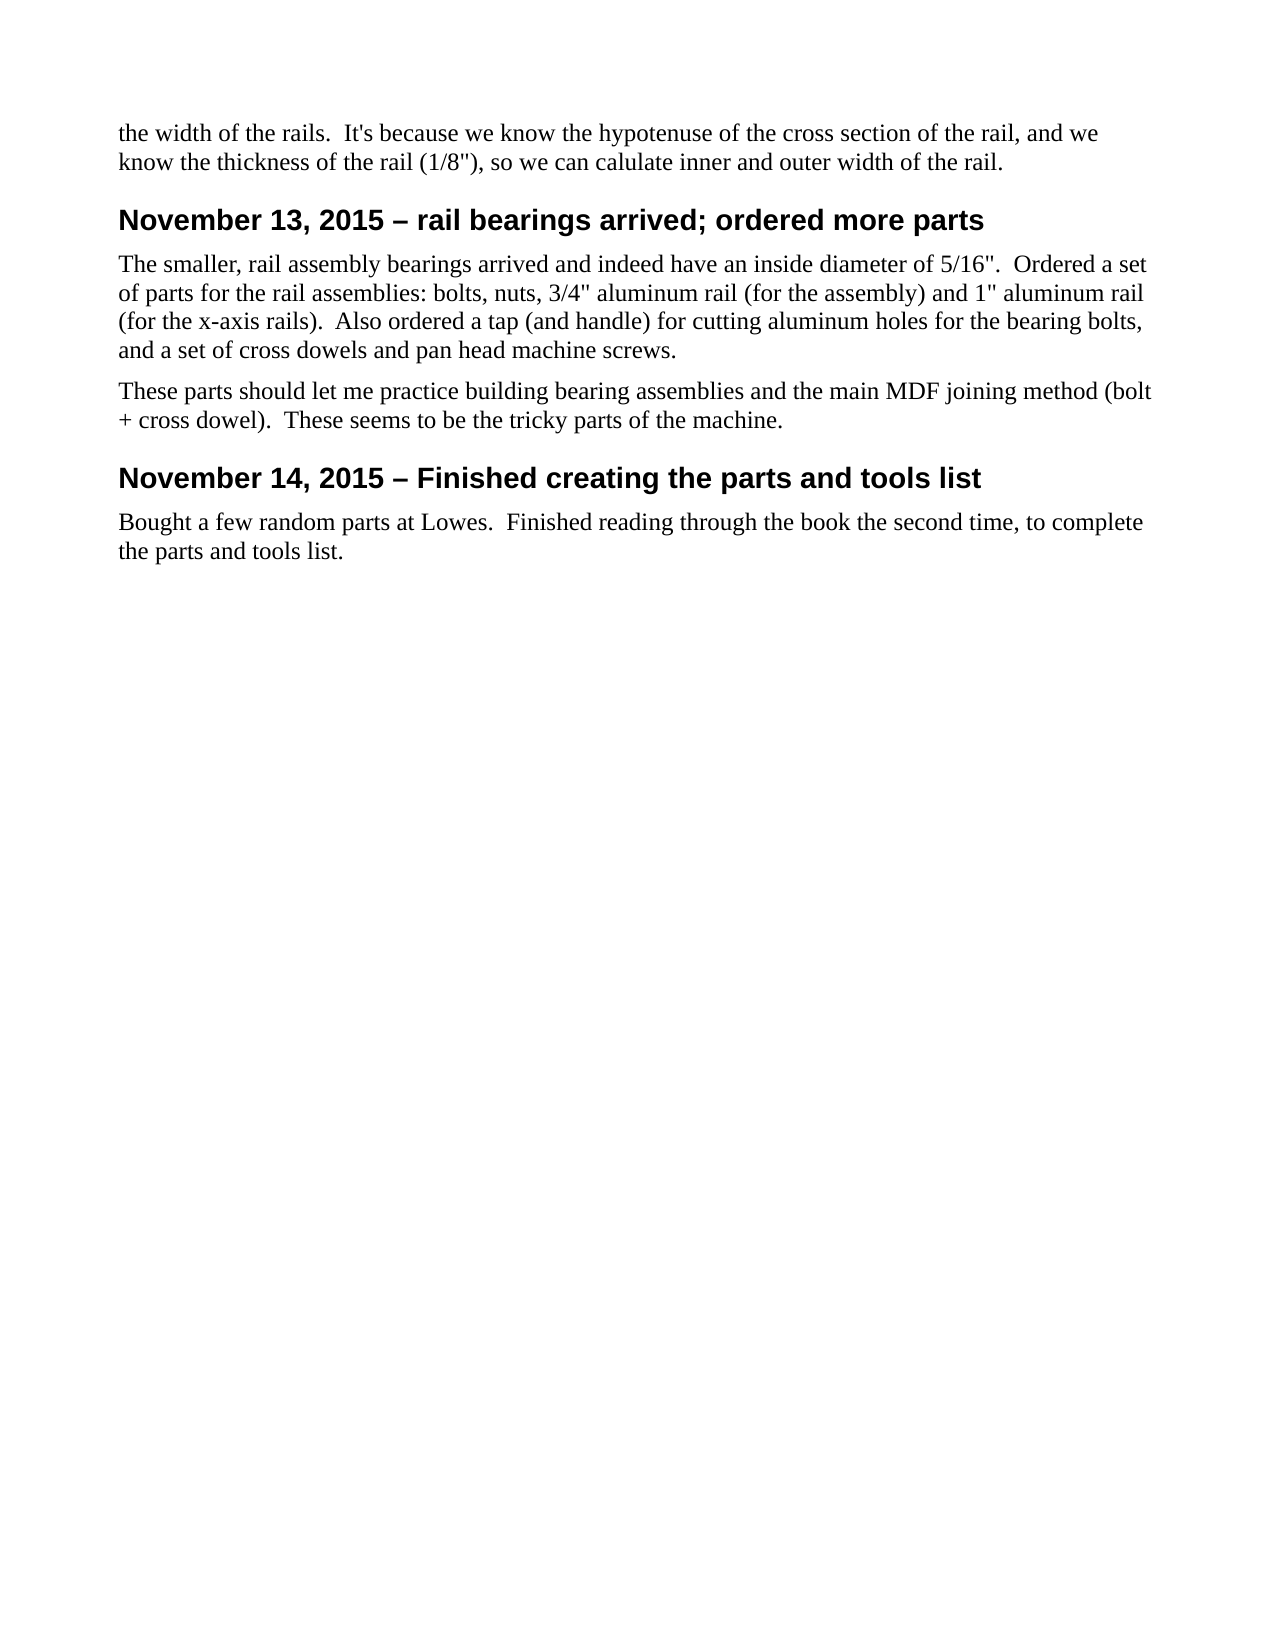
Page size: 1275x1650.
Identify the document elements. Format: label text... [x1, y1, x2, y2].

text Bought a few random parts at Lowes. Finished reading through the book the second time, to complete the parts and tools list. [118, 507, 1157, 565]
subtitle November 14, 2015 – Finished creating the parts and tools list [118, 461, 1157, 495]
text the width of the rails. It's because we know the hypotenuse of the cross section of the rail, and we know the thickness of the rail (1/8"), so we can calulate inner and outer width of the rail. [118, 118, 1157, 176]
subtitle November 13, 2015 – rail bearings arrived; ordered more parts [118, 203, 1157, 236]
text These parts should let me practice building bearing assemblies and the main MDF joining method (bolt + cross dowel). These seems to be the tricky parts of the machine. [118, 376, 1157, 434]
text The smaller, rail assembly bearings arrived and indeed have an inside diameter of 5/16". Ordered a set of parts for the rail assemblies: bolts, nuts, 3/4" aluminum rail (for the assembly) and 1" aluminum rail (for the x-axis rails). Also ordered a tap (and handle) for cutting aluminum holes for the bearing bolts, and a set of cross dowels and pan head machine screws. [118, 249, 1157, 364]
